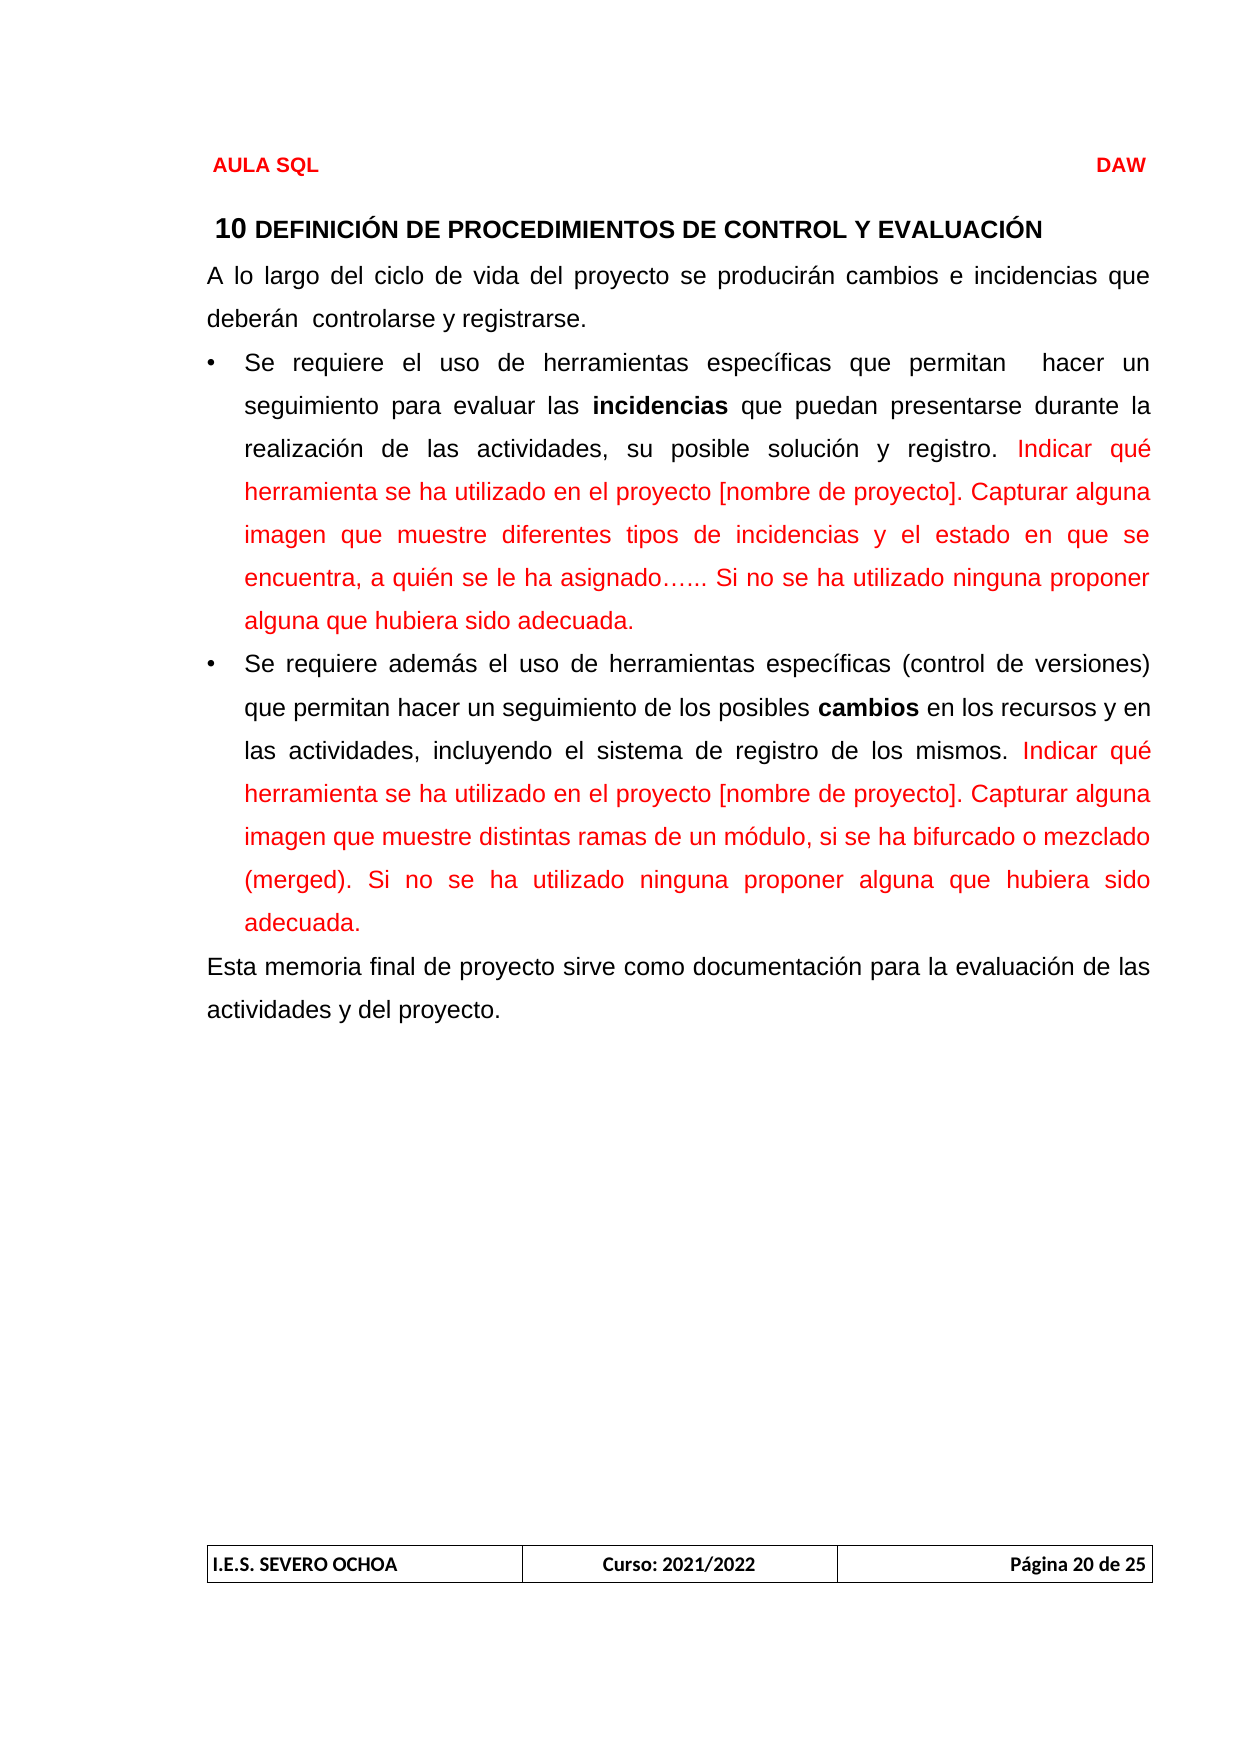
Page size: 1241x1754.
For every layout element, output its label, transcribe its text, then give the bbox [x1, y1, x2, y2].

list Se requiere además el uso de herramientas específicas (control de versiones) que permitan hacer un seguimiento de los posibles cambios en los recursos y en las actividades, incluyendo el sistema de registro de los mismos. Indicar qué herramienta se ha utilizado en el proyecto [nombre de proyecto]. Capturar alguna imagen que muestre distintas ramas de un módulo, si se ha bifurcado o mezclado (merged). Si no se ha utilizado ninguna proponer alguna que hubiera sido adecuada. [207, 649, 1152, 937]
text A lo largo del ciclo de vida del proyecto se producirán cambios e incidencias que deberán controlarse y registrarse. [169, 261, 1152, 333]
subtitle DEFINICIÓN DE PROCEDIMIENTOS DE CONTROL Y EVALUACIÓN [207, 212, 1152, 245]
text Esta memoria final de proyecto sirve como documentación para la evaluación de las actividades y del proyecto. [169, 951, 1152, 1023]
list Se requiere el uso de herramientas específicas que permitan hacer un seguimiento para evaluar las incidencias que puedan presentarse durante la realización de las actividades, su posible solución y registro. Indicar qué herramienta se ha utilizado en el proyecto [nombre de proyecto]. Capturar alguna imagen que muestre diferentes tipos de incidencias y el estado en que se encuentra, a quién se le ha asignado…... Si no se ha utilizado ninguna proponer alguna que hubiera sido adecuada. [207, 347, 1152, 635]
